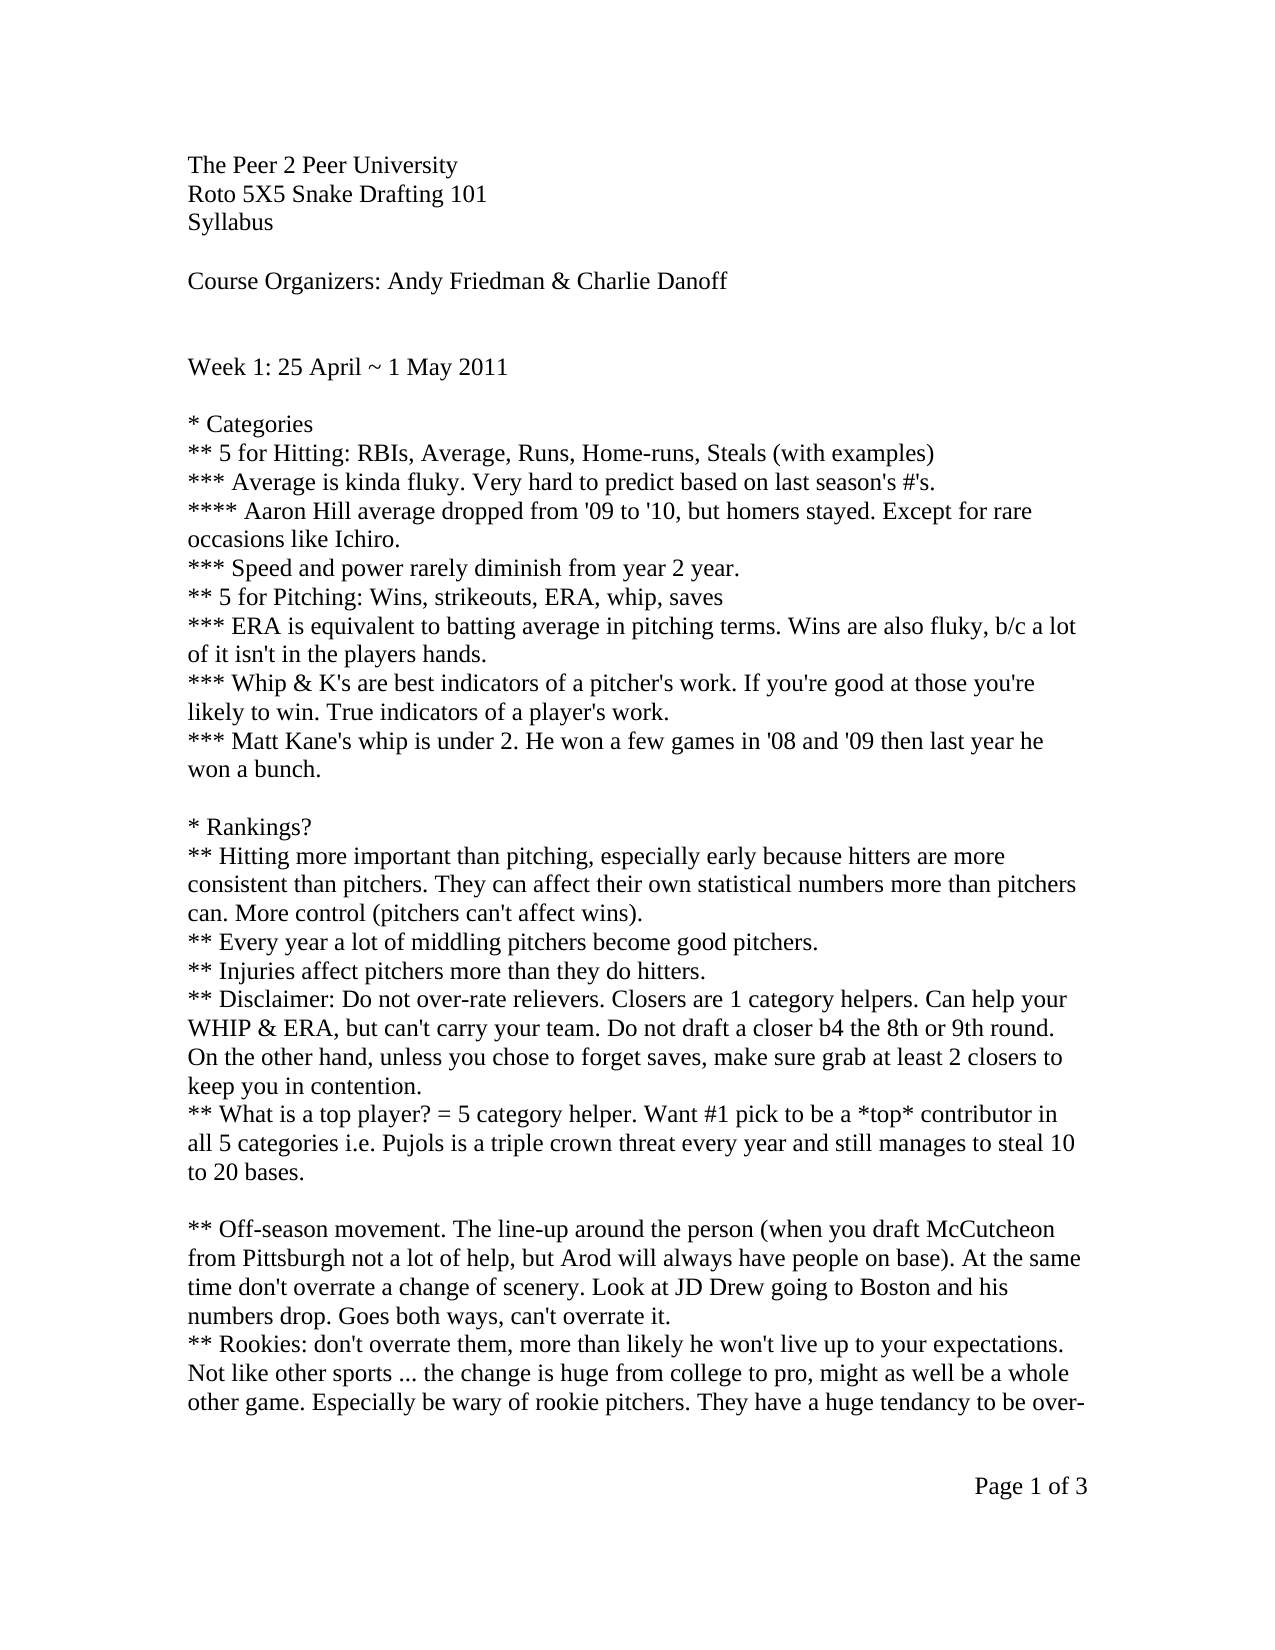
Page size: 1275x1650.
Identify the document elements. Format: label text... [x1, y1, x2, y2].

text **** Aaron Hill average dropped from '09 to '10, but homers stayed. Except for rare occasions like Ichiro. [187, 496, 1087, 553]
text *** Speed and power rarely diminish from year 2 year. [187, 553, 1087, 582]
text ** 5 for Pitching: Wins, strikeouts, ERA, whip, saves [187, 582, 1087, 611]
text ** Disclaimer: Do not over-rate relievers. Closers are 1 category helpers. Can help your WHIP & ERA, but can't carry your team. Do not draft a closer b4 the 8th or 9th round. On the other hand, unless you chose to forget saves, make sure grab at least 2 closers to keep you in contention. [187, 984, 1087, 1099]
text Week 1: 25 April ~ 1 May 2011 [187, 352, 1087, 381]
text ** Hitting more important than pitching, especially early because hitters are more consistent than pitchers. They can affect their own statistical numbers more than pitchers can. More control (pitchers can't affect wins). [187, 841, 1087, 927]
text ** Rookies: don't overrate them, more than likely he won't live up to your expectations. Not like other sports ... the change is huge from college to pro, might as well be a whole other game. Especially be wary of rookie pitchers. They have a huge tendancy to be over- [187, 1329, 1087, 1416]
text *** Average is kinda fluky. Very hard to predict based on last season's #'s. [187, 467, 1087, 496]
text *** ERA is equivalent to batting average in pitching terms. Wins are also fluky, b/c a lot of it isn't in the players hands. [187, 611, 1087, 668]
text ** 5 for Hitting: RBIs, Average, Runs, Home-runs, Steals (with examples) [187, 438, 1087, 467]
text ** What is a top player? = 5 category helper. Want #1 pick to be a *top* contributor in all 5 categories i.e. Pujols is a triple crown threat every year and still manages to steal 10 to 20 bases. [187, 1099, 1087, 1186]
text * Categories [187, 409, 1087, 438]
text ** Every year a lot of middling pitchers become good pitchers. [187, 927, 1087, 956]
text *** Whip & K's are best indicators of a pitcher's work. If you're good at those you're likely to win. True indicators of a player's work. [187, 668, 1087, 726]
text ** Injuries affect pitchers more than they do hitters. [187, 956, 1087, 984]
text ** Off-season movement. The line-up around the person (when you draft McCutcheon from Pittsburgh not a lot of help, but Arod will always have people on base). At the same time don't overrate a change of scenery. Look at JD Drew going to Boston and his numbers drop. Goes both ways, can't overrate it. [187, 1214, 1087, 1329]
text *** Matt Kane's whip is under 2. He won a few games in '08 and '09 then last year he won a bunch. [187, 726, 1087, 783]
text Course Organizers: Andy Friedman & Charlie Danoff [187, 266, 1087, 294]
text * Rankings? [187, 812, 1087, 841]
